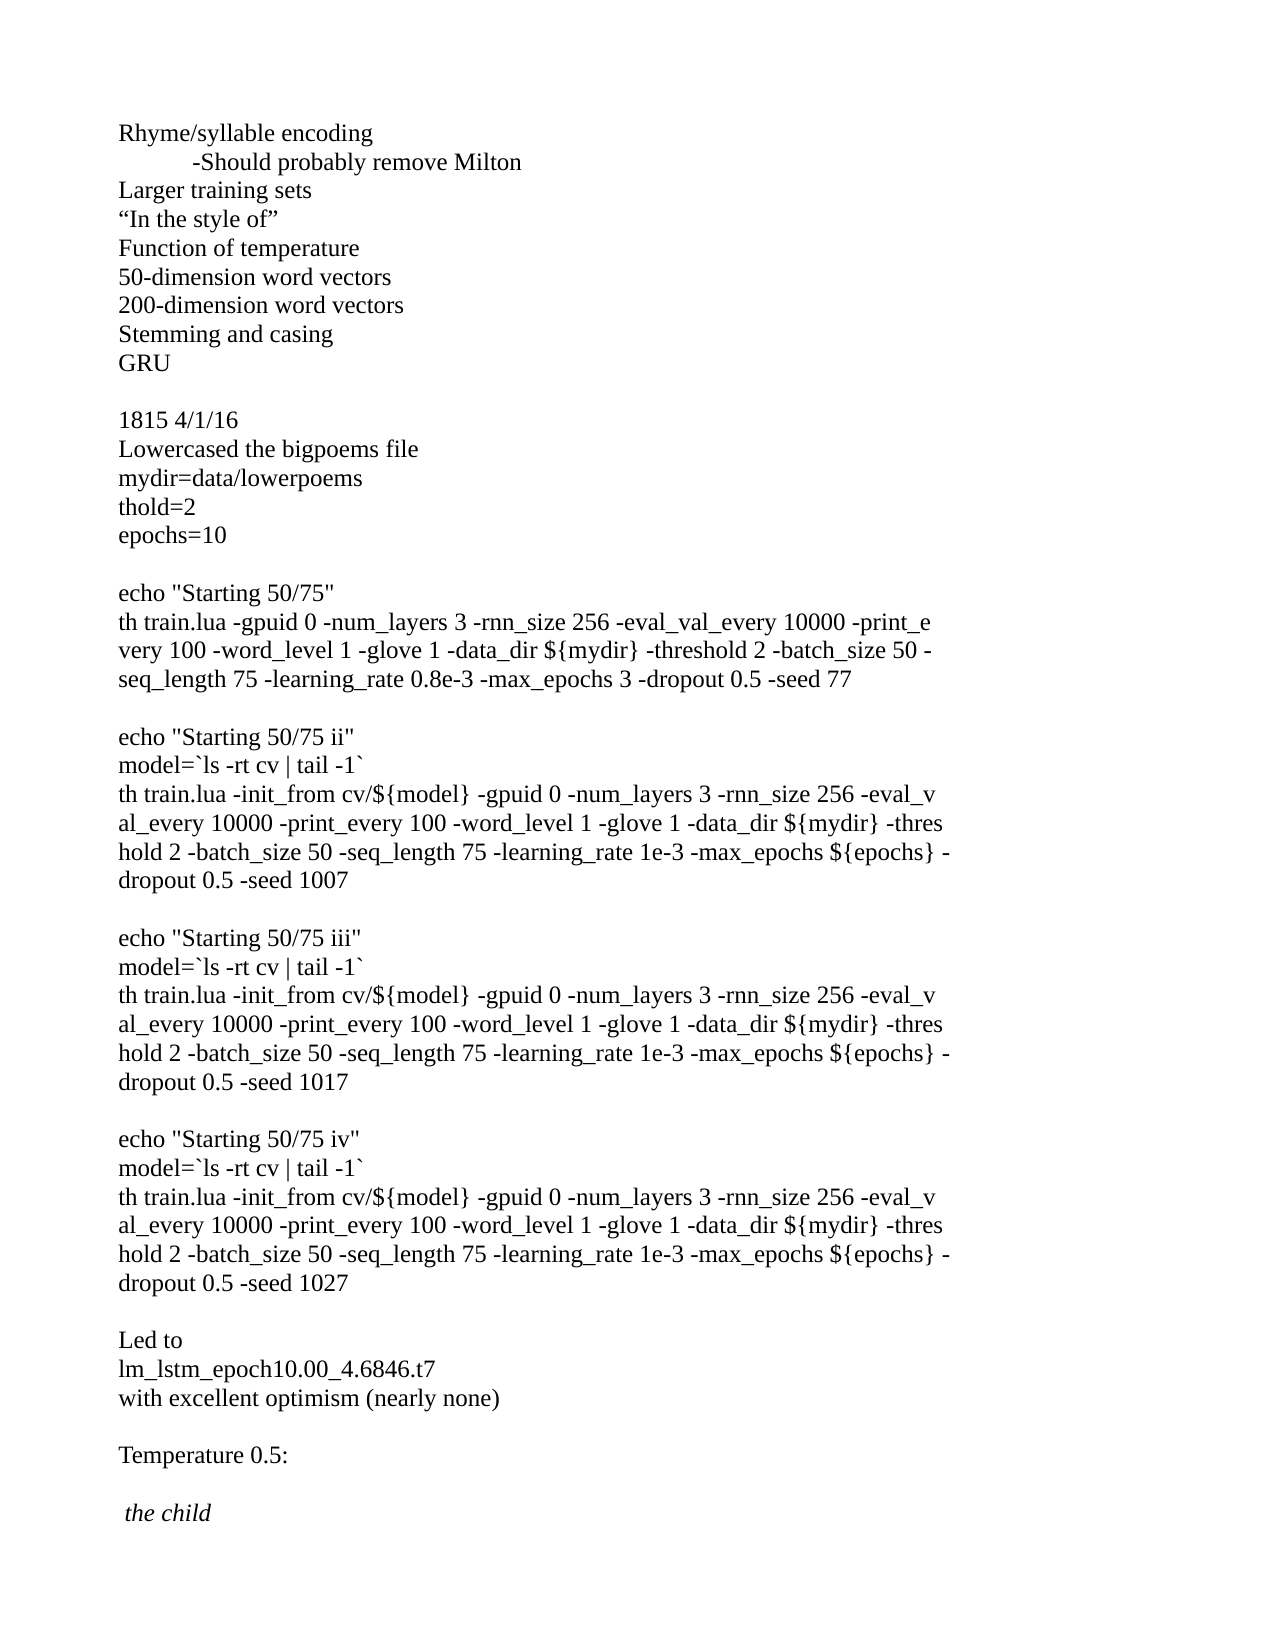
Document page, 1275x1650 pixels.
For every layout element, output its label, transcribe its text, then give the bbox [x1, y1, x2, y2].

text very 100 -word_level 1 -glove 1 -data_dir ${mydir} -threshold 2 -batch_size 50 - [118, 636, 1157, 664]
text echo "Starting 50/75 iv" [118, 1124, 1157, 1153]
text dropout 0.5 -seed 1007 [118, 866, 1157, 894]
text lm_lstm_epoch10.00_4.6846.t7 [118, 1354, 1157, 1383]
text echo "Starting 50/75" [118, 578, 1157, 607]
text 1815 4/1/16 [118, 406, 1157, 434]
text Led to [118, 1326, 1157, 1354]
text hold 2 -batch_size 50 -seq_length 75 -learning_rate 1e-3 -max_epochs ${epochs} - [118, 1239, 1157, 1268]
text 50-dimension word vectors [118, 262, 1157, 291]
text “In the style of” [118, 204, 1157, 233]
text Function of temperature [118, 233, 1157, 262]
text the child [118, 1498, 1157, 1527]
text Temperature 0.5: [118, 1441, 1157, 1469]
text -Should probably remove Milton [118, 147, 1157, 176]
text hold 2 -batch_size 50 -seq_length 75 -learning_rate 1e-3 -max_epochs ${epochs} - [118, 837, 1157, 866]
text model=`ls -rt cv | tail -1` [118, 1153, 1157, 1182]
text echo "Starting 50/75 iii" [118, 923, 1157, 952]
text epochs=10 [118, 521, 1157, 549]
text al_every 10000 -print_every 100 -word_level 1 -glove 1 -data_dir ${mydir} -thres [118, 1211, 1157, 1239]
text with excellent optimism (nearly none) [118, 1383, 1157, 1412]
text th train.lua -init_from cv/${model} -gpuid 0 -num_layers 3 -rnn_size 256 -eval_v [118, 779, 1157, 808]
text th train.lua -gpuid 0 -num_layers 3 -rnn_size 256 -eval_val_every 10000 -print_e [118, 607, 1157, 636]
text model=`ls -rt cv | tail -1` [118, 751, 1157, 779]
text Lowercased the bigpoems file [118, 434, 1157, 463]
text seq_length 75 -learning_rate 0.8e-3 -max_epochs 3 -dropout 0.5 -seed 77 [118, 664, 1157, 693]
text thold=2 [118, 492, 1157, 521]
text dropout 0.5 -seed 1017 [118, 1067, 1157, 1096]
text mydir=data/lowerpoems [118, 463, 1157, 492]
text al_every 10000 -print_every 100 -word_level 1 -glove 1 -data_dir ${mydir} -thres [118, 1009, 1157, 1038]
text th train.lua -init_from cv/${model} -gpuid 0 -num_layers 3 -rnn_size 256 -eval_v [118, 1182, 1157, 1211]
text th train.lua -init_from cv/${model} -gpuid 0 -num_layers 3 -rnn_size 256 -eval_v [118, 981, 1157, 1009]
text Rhyme/syllable encoding [118, 118, 1157, 147]
text al_every 10000 -print_every 100 -word_level 1 -glove 1 -data_dir ${mydir} -thres [118, 808, 1157, 837]
text 200-dimension word vectors [118, 291, 1157, 319]
text echo "Starting 50/75 ii" [118, 722, 1157, 751]
text hold 2 -batch_size 50 -seq_length 75 -learning_rate 1e-3 -max_epochs ${epochs} - [118, 1038, 1157, 1067]
text Larger training sets [118, 176, 1157, 204]
text model=`ls -rt cv | tail -1` [118, 952, 1157, 981]
text GRU [118, 348, 1157, 377]
text Stemming and casing [118, 319, 1157, 348]
text dropout 0.5 -seed 1027 [118, 1268, 1157, 1297]
